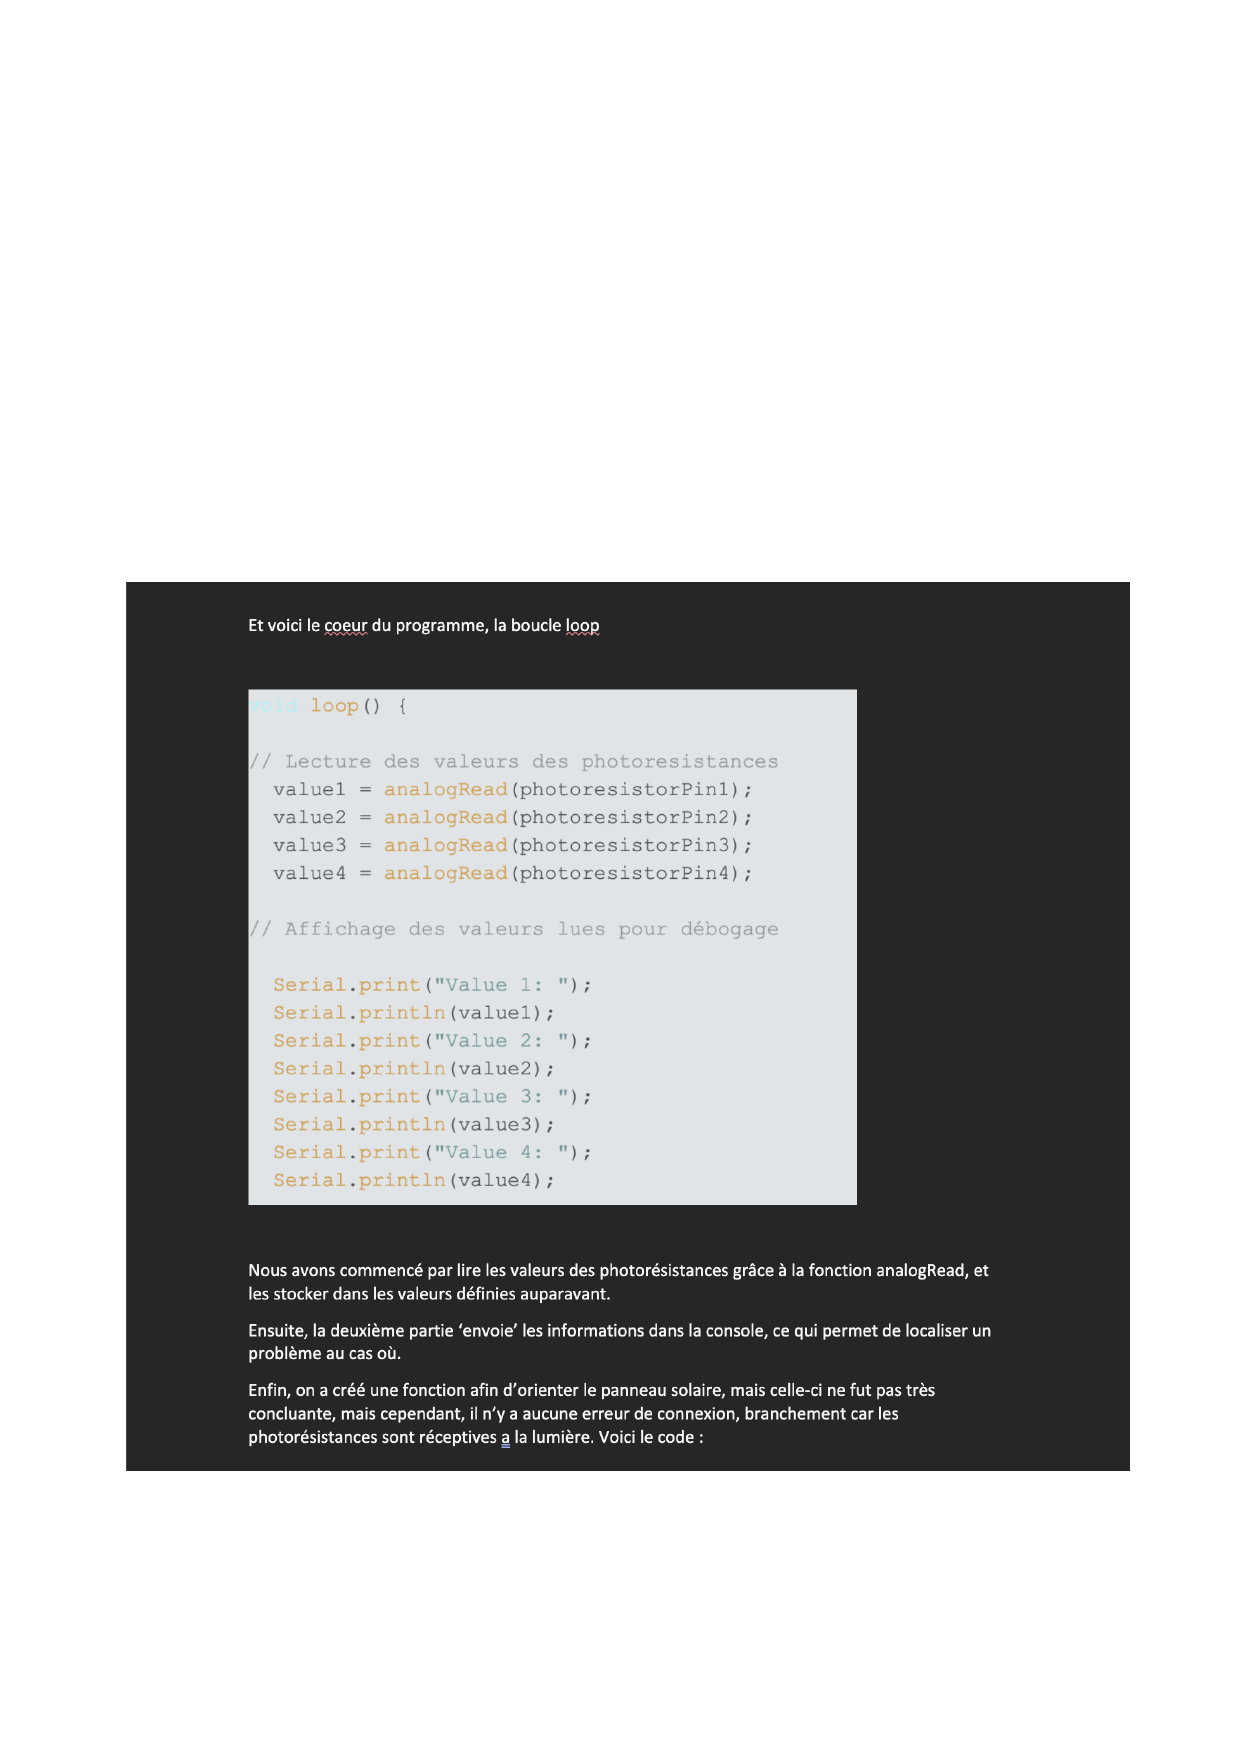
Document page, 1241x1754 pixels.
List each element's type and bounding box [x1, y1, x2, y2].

picture [126, 582, 1130, 1471]
